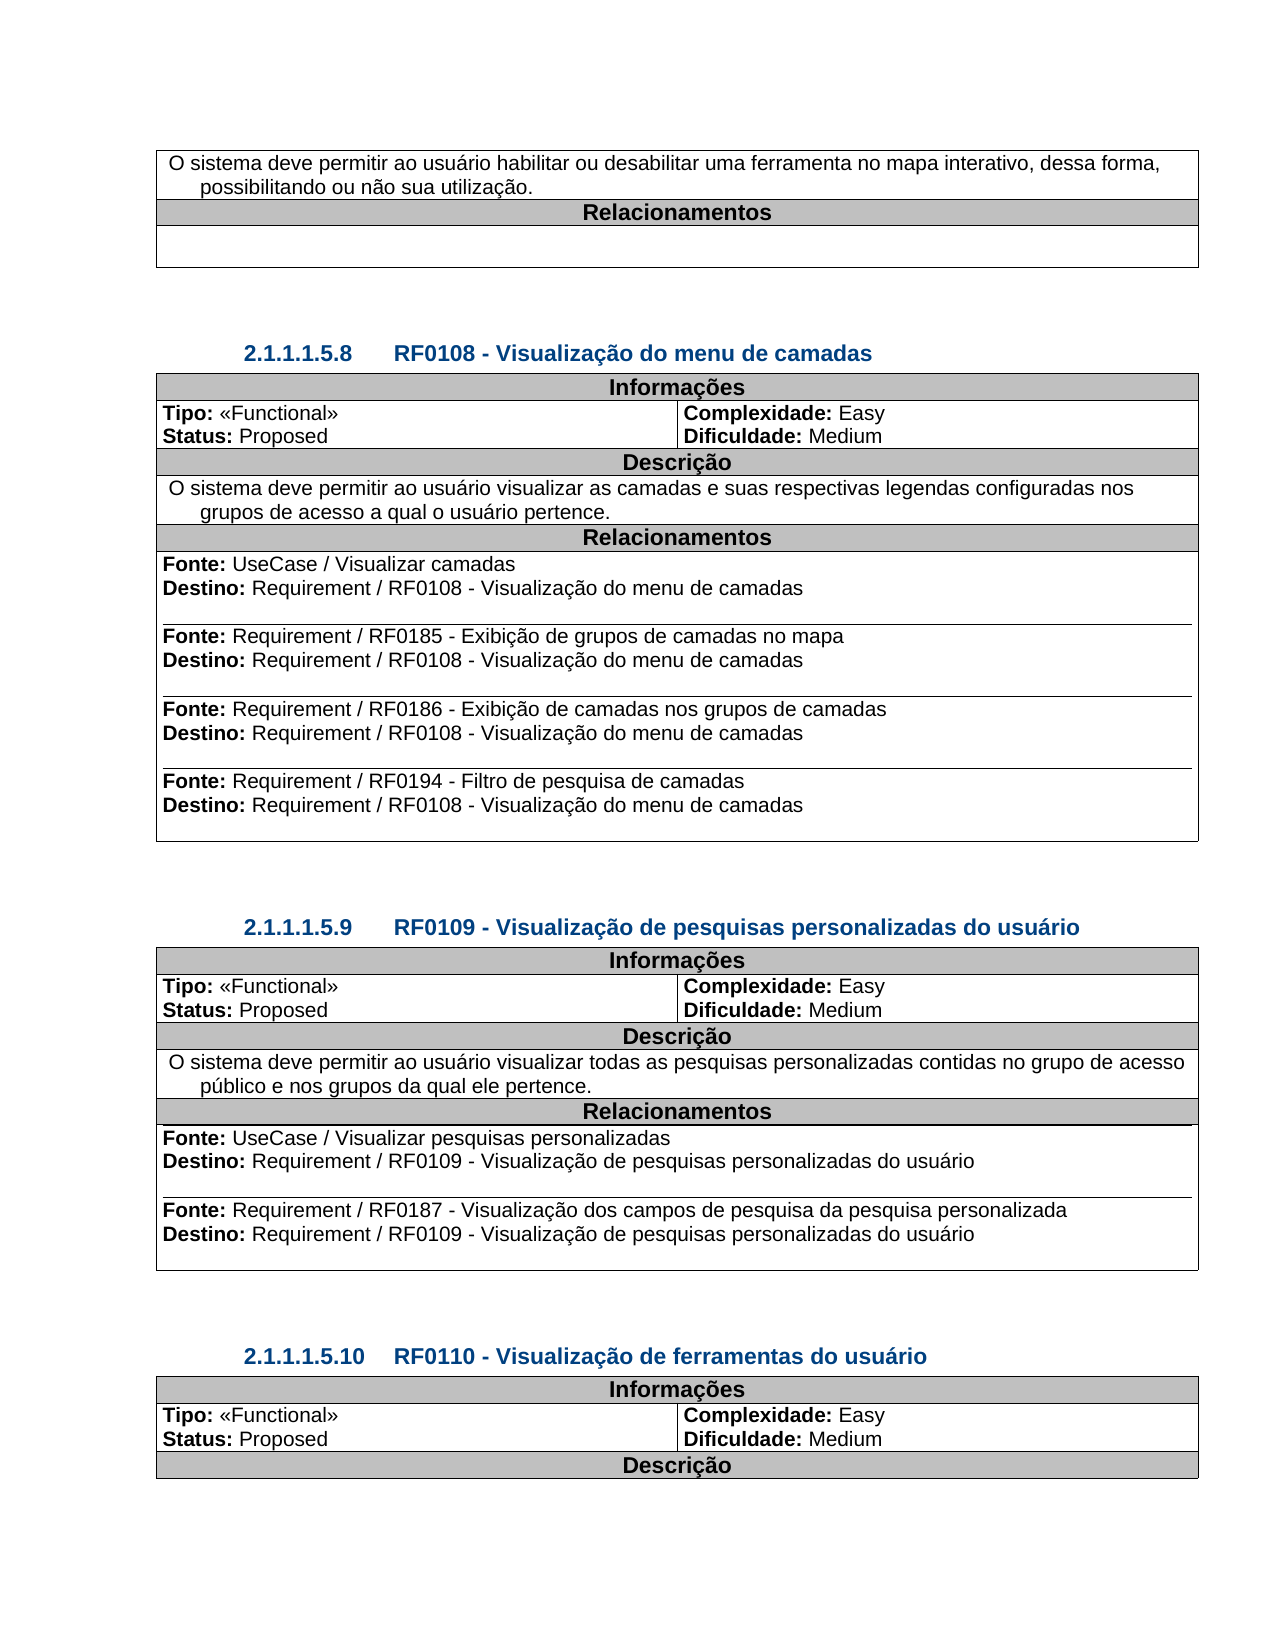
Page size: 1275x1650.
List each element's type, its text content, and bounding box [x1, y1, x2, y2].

table_cell Complexidade: Easy Dificuldade: Medium [678, 401, 1198, 448]
table_cell [157, 226, 1198, 267]
table_cell O sistema deve permitir ao usuário visualizar as camadas e suas respectivas legendas configuradas nos grupos de acesso a qual o usuário pertence. [157, 476, 1198, 524]
table_header Informações [157, 1377, 1198, 1403]
table_cell Complexidade: Easy Dificuldade: Medium [678, 1404, 1198, 1451]
table_header Informações [157, 374, 1198, 400]
list RF0108 - Visualização do menu de camadas [244, 340, 1125, 367]
table_cell Fonte: Requirement / RF0186 - Exibição de camadas nos grupos de camadas Destino: Requirement / RF0108 - Visualização do menu de camadas [163, 697, 1192, 768]
table_header Fonte: UseCase / Visualizar camadas Destino: Requirement / RF0108 - Visualização do menu de camadas [163, 552, 1192, 623]
table_cell Complexidade: Easy Dificuldade: Medium [678, 975, 1198, 1022]
table_cell Descrição [157, 1023, 1198, 1049]
table_cell [157, 552, 1198, 841]
table_cell Fonte: Requirement / RF0194 - Filtro de pesquisa de camadas Destino: Requirement / RF0108 - Visualização do menu de camadas [163, 769, 1192, 841]
list RF0109 - Visualização de pesquisas personalizadas do usuário [244, 914, 1125, 941]
table_cell O sistema deve permitir ao usuário habilitar ou desabilitar uma ferramenta no mapa interativo, dessa forma, possibilitando ou não sua utilização. [157, 151, 1198, 198]
table_header Informações [157, 948, 1198, 974]
table_cell Descrição [157, 1452, 1198, 1478]
table_cell Fonte: Requirement / RF0185 - Exibição de grupos de camadas no mapa Destino: Requirement / RF0108 - Visualização do menu de camadas [163, 625, 1192, 696]
table_cell [157, 1125, 1198, 1270]
table_cell Relacionamentos [157, 200, 1198, 225]
table_cell Relacionamentos [157, 525, 1198, 551]
table_cell Tipo: «Functional» Status: Proposed [157, 401, 677, 448]
table_header Fonte: UseCase / Visualizar pesquisas personalizadas Destino: Requirement / RF0109 - Visualização de pesquisas personalizadas do usuário [163, 1126, 1192, 1197]
table_cell Descrição [157, 449, 1198, 475]
table_cell Fonte: Requirement / RF0187 - Visualização dos campos de pesquisa da pesquisa personalizada Destino: Requirement / RF0109 - Visualização de pesquisas personalizadas do usuário [163, 1198, 1192, 1269]
list RF0110 - Visualização de ferramentas do usuário [244, 1343, 1125, 1369]
table_cell Tipo: «Functional» Status: Proposed [157, 975, 677, 1022]
table_cell Relacionamentos [157, 1099, 1198, 1124]
table_cell O sistema deve permitir ao usuário visualizar todas as pesquisas personalizadas contidas no grupo de acesso público e nos grupos da qual ele pertence. [157, 1050, 1198, 1097]
table_cell Tipo: «Functional» Status: Proposed [157, 1404, 677, 1451]
